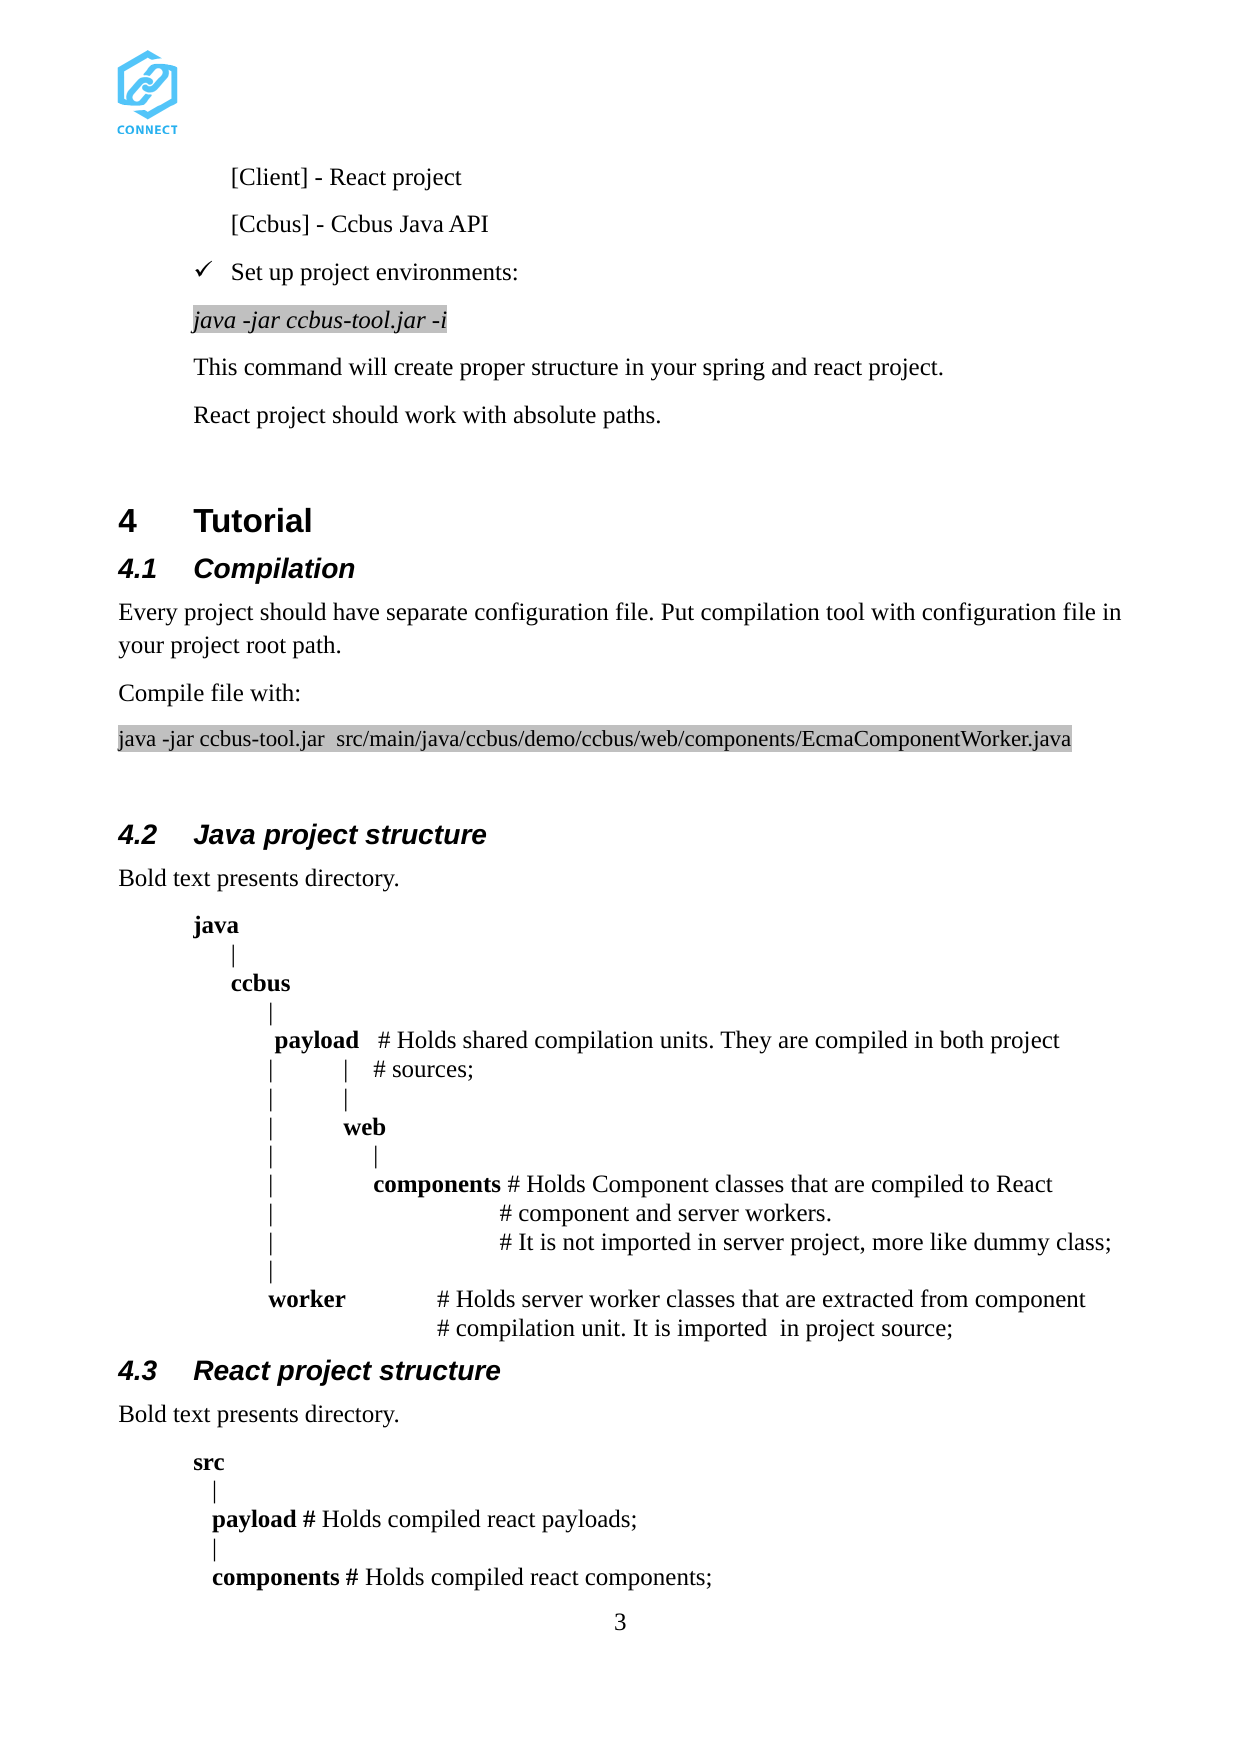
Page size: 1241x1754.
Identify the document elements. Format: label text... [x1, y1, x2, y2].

text | | [118, 1140, 1122, 1169]
text | # It is not imported in server project, more like dummy class; [118, 1227, 1122, 1255]
subtitle Tutorial [118, 501, 1122, 540]
text Compile file with: [118, 678, 1122, 707]
subtitle Java project structure [118, 818, 1122, 850]
subtitle Compilation [118, 552, 1122, 585]
text | [118, 997, 1122, 1025]
text java -jar ccbus-tool.jar src/main/java/ccbus/demo/ccbus/web/components/EcmaComponentWorker.java [118, 725, 1122, 752]
text [Ccbus] - Ccbus Java API [231, 209, 1122, 238]
text payload # Holds shared compilation units. They are compiled in both project | | # sources; [118, 1025, 1122, 1083]
text | [118, 1533, 1122, 1562]
list Set up project environments: [193, 257, 1122, 286]
text Every project should have separate configuration file. Put compilation tool with configuration file in your project root path. [118, 597, 1122, 659]
picture [117, 50, 178, 134]
text ccbus [231, 968, 1122, 997]
text | web [118, 1112, 1122, 1140]
text React project should work with absolute paths. [118, 400, 1122, 429]
text | | [118, 1083, 1122, 1112]
text [Client] - React project [231, 162, 1122, 191]
text | [118, 1255, 1122, 1284]
text Bold text presents directory. [118, 863, 1122, 891]
text java [193, 910, 1122, 939]
text src [118, 1447, 1122, 1475]
text | [118, 1475, 1122, 1504]
text This command will create proper structure in your spring and react project. [118, 352, 1122, 381]
subtitle React project structure [118, 1354, 1122, 1386]
text Bold text presents directory. [118, 1399, 1122, 1428]
text | [231, 939, 1122, 968]
text worker # Holds server worker classes that are extracted from component # compilation unit. It is imported in project source; [118, 1284, 1122, 1342]
text payload # Holds compiled react payloads; [118, 1504, 1122, 1533]
text components # Holds compiled react components; [118, 1562, 1122, 1590]
text java -jar ccbus-tool.jar -i [118, 305, 1122, 333]
text | components # Holds Component classes that are compiled to React | # component and server workers. [118, 1169, 1122, 1227]
